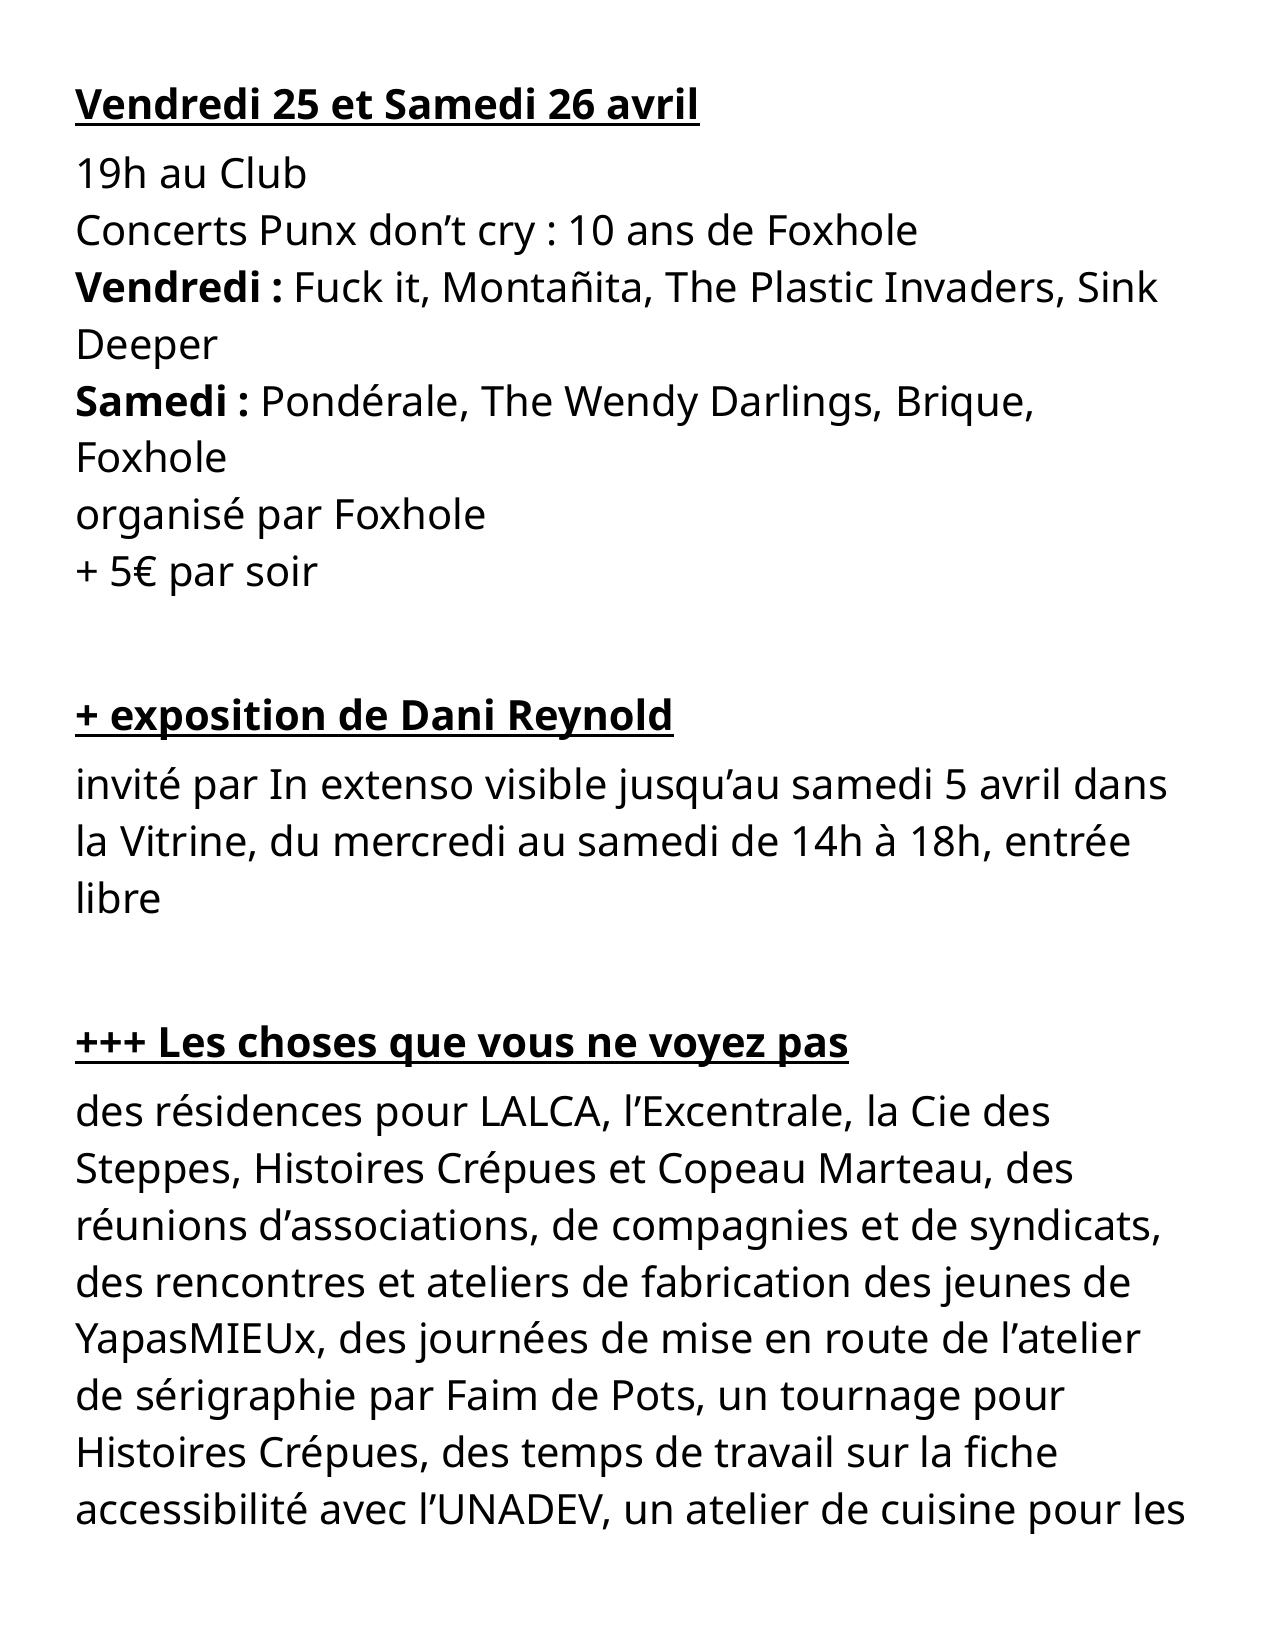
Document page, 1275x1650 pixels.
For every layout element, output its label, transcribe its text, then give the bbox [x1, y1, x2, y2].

text + 5€ par soir [75, 542, 1200, 598]
text des résidences pour LALCA, l’Excentrale, la Cie des Steppes, Histoires Crépues et Copeau Marteau, des réunions d’associations, de compagnies et de syndicats, des rencontres et ateliers de fabrication des jeunes de YapasMIEUx, des journées de mise en route de l’atelier de sérigraphie par Faim de Pots, un tournage pour Histoires Crépues, des temps de travail sur la fiche accessibilité avec l’UNADEV, un atelier de cuisine pour les [75, 1082, 1200, 1536]
text Samedi : Pondérale, The Wendy Darlings, Brique, Foxhole [75, 371, 1200, 485]
subtitle + exposition de Dani Reynold [75, 686, 1200, 743]
subtitle +++ Les choses que vous ne voyez pas [75, 1013, 1200, 1070]
text 19h au Club [75, 144, 1200, 201]
text Vendredi : Fuck it, Montañita, The Plastic Invaders, Sink Deeper [75, 258, 1200, 371]
subtitle Vendredi 25 et Samedi 26 avril [75, 75, 1200, 132]
text Concerts Punx don’t cry : 10 ans de Foxhole [75, 201, 1200, 258]
text invité par In extenso visible jusqu’au samedi 5 avril dans la Vitrine, du mercredi au samedi de 14h à 18h, entrée libre [75, 755, 1200, 926]
text organisé par Foxhole [75, 485, 1200, 542]
